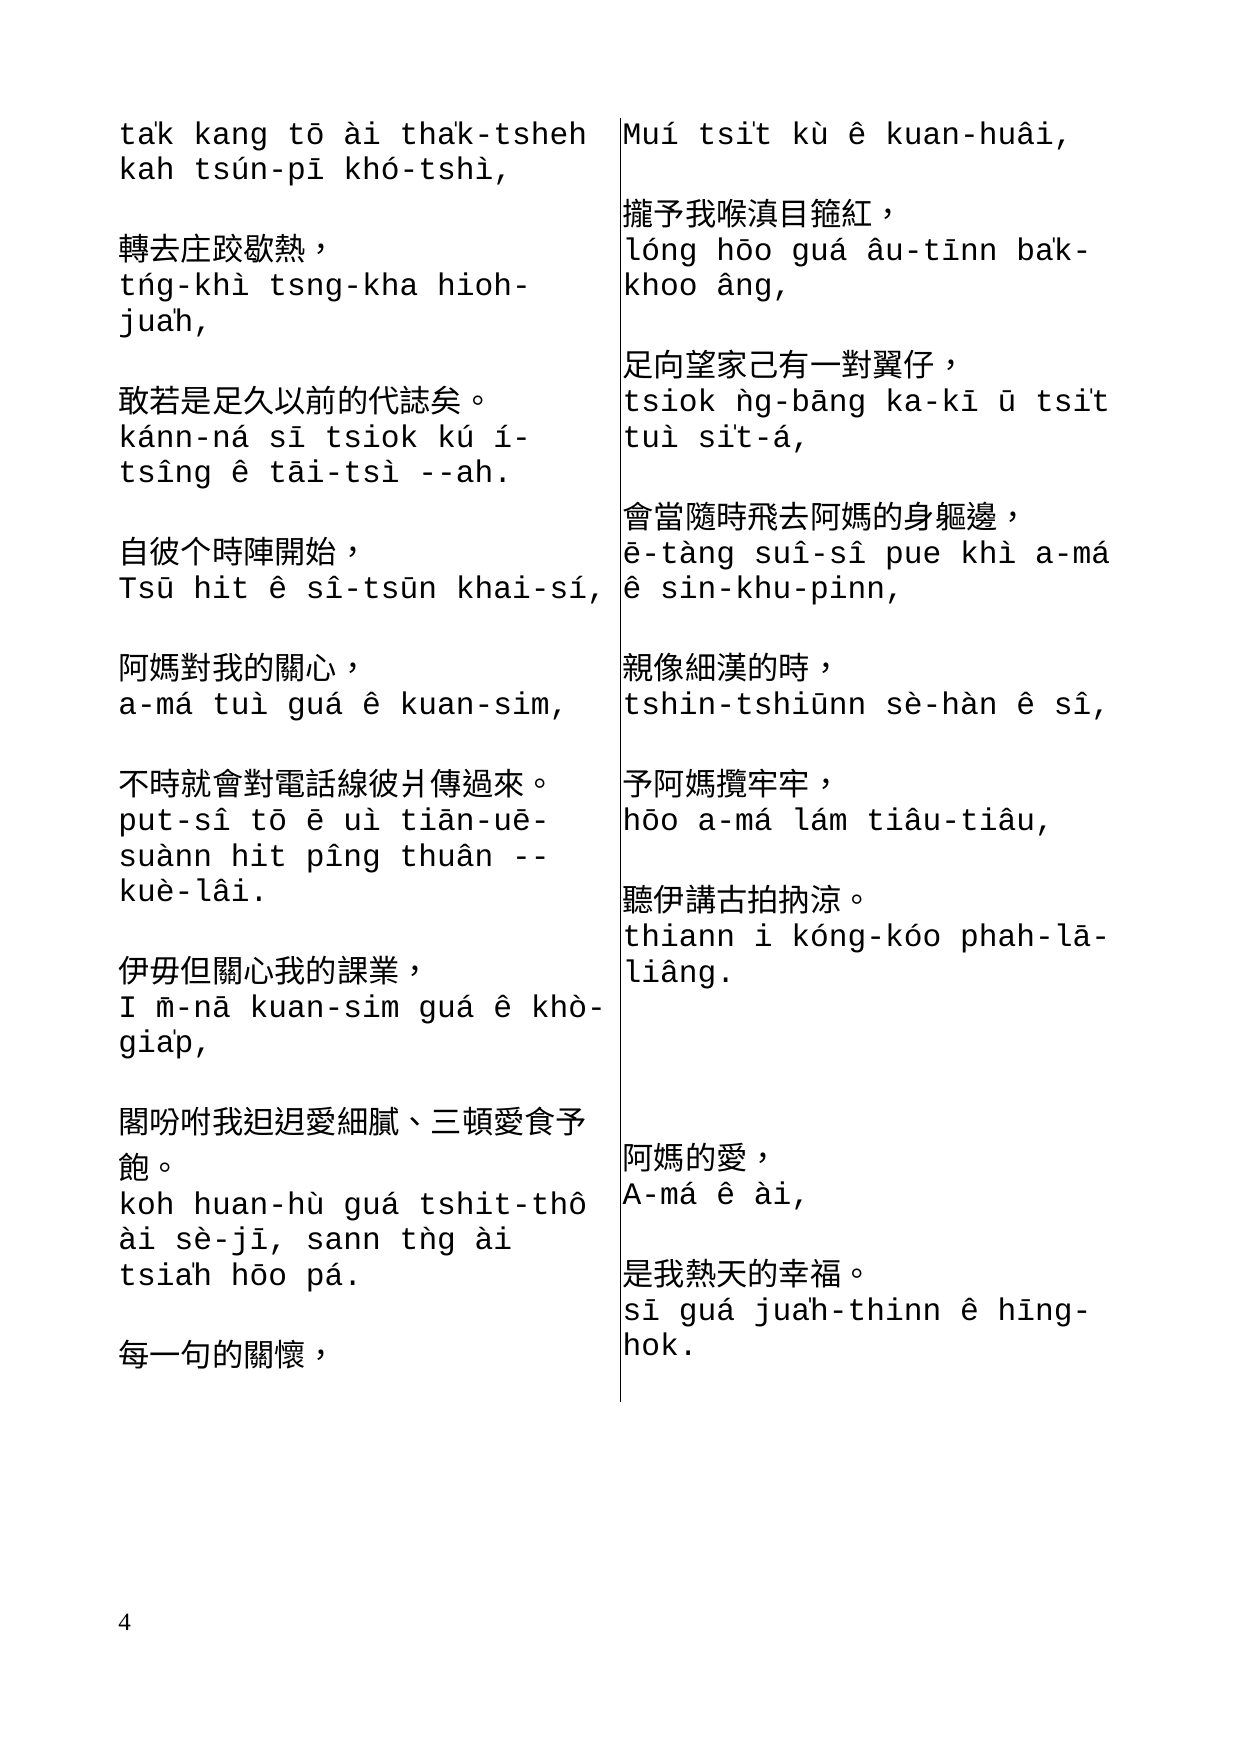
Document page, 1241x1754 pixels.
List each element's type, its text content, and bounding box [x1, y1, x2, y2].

text 不時就會對電話線彼爿傳過來。 [118, 759, 618, 804]
text 親像細漢的時， [622, 643, 1122, 688]
text Muí tsi̍t kù ê kuan-huâi, [622, 118, 1122, 153]
text sī guá jua̍h-thinn ê hīng-hok. [622, 1294, 1122, 1365]
text hōo a-má lám tiâu-tiâu, [622, 804, 1122, 840]
text put-sî tō ē uì tiān-uē-suànn hit pîng thuân --kuè-lâi. [118, 804, 618, 911]
text ē-tàng suî-sî pue khì a-má ê sin-khu-pinn, [622, 537, 1122, 608]
text 會當隨時飛去阿媽的身軀邊， [622, 492, 1122, 537]
text a-má tuì guá ê kuan-sim, [118, 688, 618, 724]
text tńg-khì tsng-kha hioh-jua̍h, [118, 269, 618, 340]
text 足向望家己有一對翼仔， [622, 340, 1122, 386]
text tshin-tshiūnn sè-hàn ê sî, [622, 688, 1122, 724]
text ta̍k kang tō ài tha̍k-tsheh kah tsún-pī khó-tshì, [118, 118, 618, 189]
text 是我熱天的幸福。 [622, 1249, 1122, 1294]
text 阿媽對我的關心， [118, 643, 618, 688]
text thiann i kóng-kóo phah-lā-liâng. [622, 921, 1122, 991]
text 自彼个時陣開始， [118, 527, 618, 572]
text kánn-ná sī tsiok kú í-tsîng ê tāi-tsì --ah. [118, 421, 618, 492]
text A-má ê ài, [622, 1178, 1122, 1214]
text Tsū hit ê sî-tsūn khai-sí, [118, 572, 618, 608]
text tsiok ǹg-bāng ka-kī ū tsi̍t tuì si̍t-á, [622, 386, 1122, 456]
text lóng hōo guá âu-tīnn ba̍k-khoo âng, [622, 234, 1122, 305]
text 每一句的關懷， [118, 1330, 618, 1375]
text 予阿媽攬牢牢， [622, 759, 1122, 804]
text I m̄-nā kuan-sim guá ê khò-gia̍p, [118, 991, 618, 1062]
text 伊毋但關心我的課業， [118, 946, 618, 991]
text koh huan-hù guá tshit-thô ài sè-jī, sann tǹg ài tsia̍h hōo pá. [118, 1188, 618, 1294]
text 阿媽的愛， [622, 1133, 1122, 1178]
text 攏予我喉滇目箍紅， [622, 189, 1122, 234]
text 轉去庄跤歇熱， [118, 224, 618, 269]
text 閣吩咐我𨑨迌愛細膩、三頓愛食予飽。 [118, 1098, 618, 1188]
text 聽伊講古拍抐涼。 [622, 875, 1122, 921]
text 敢若是足久以前的代誌矣。 [118, 376, 618, 421]
